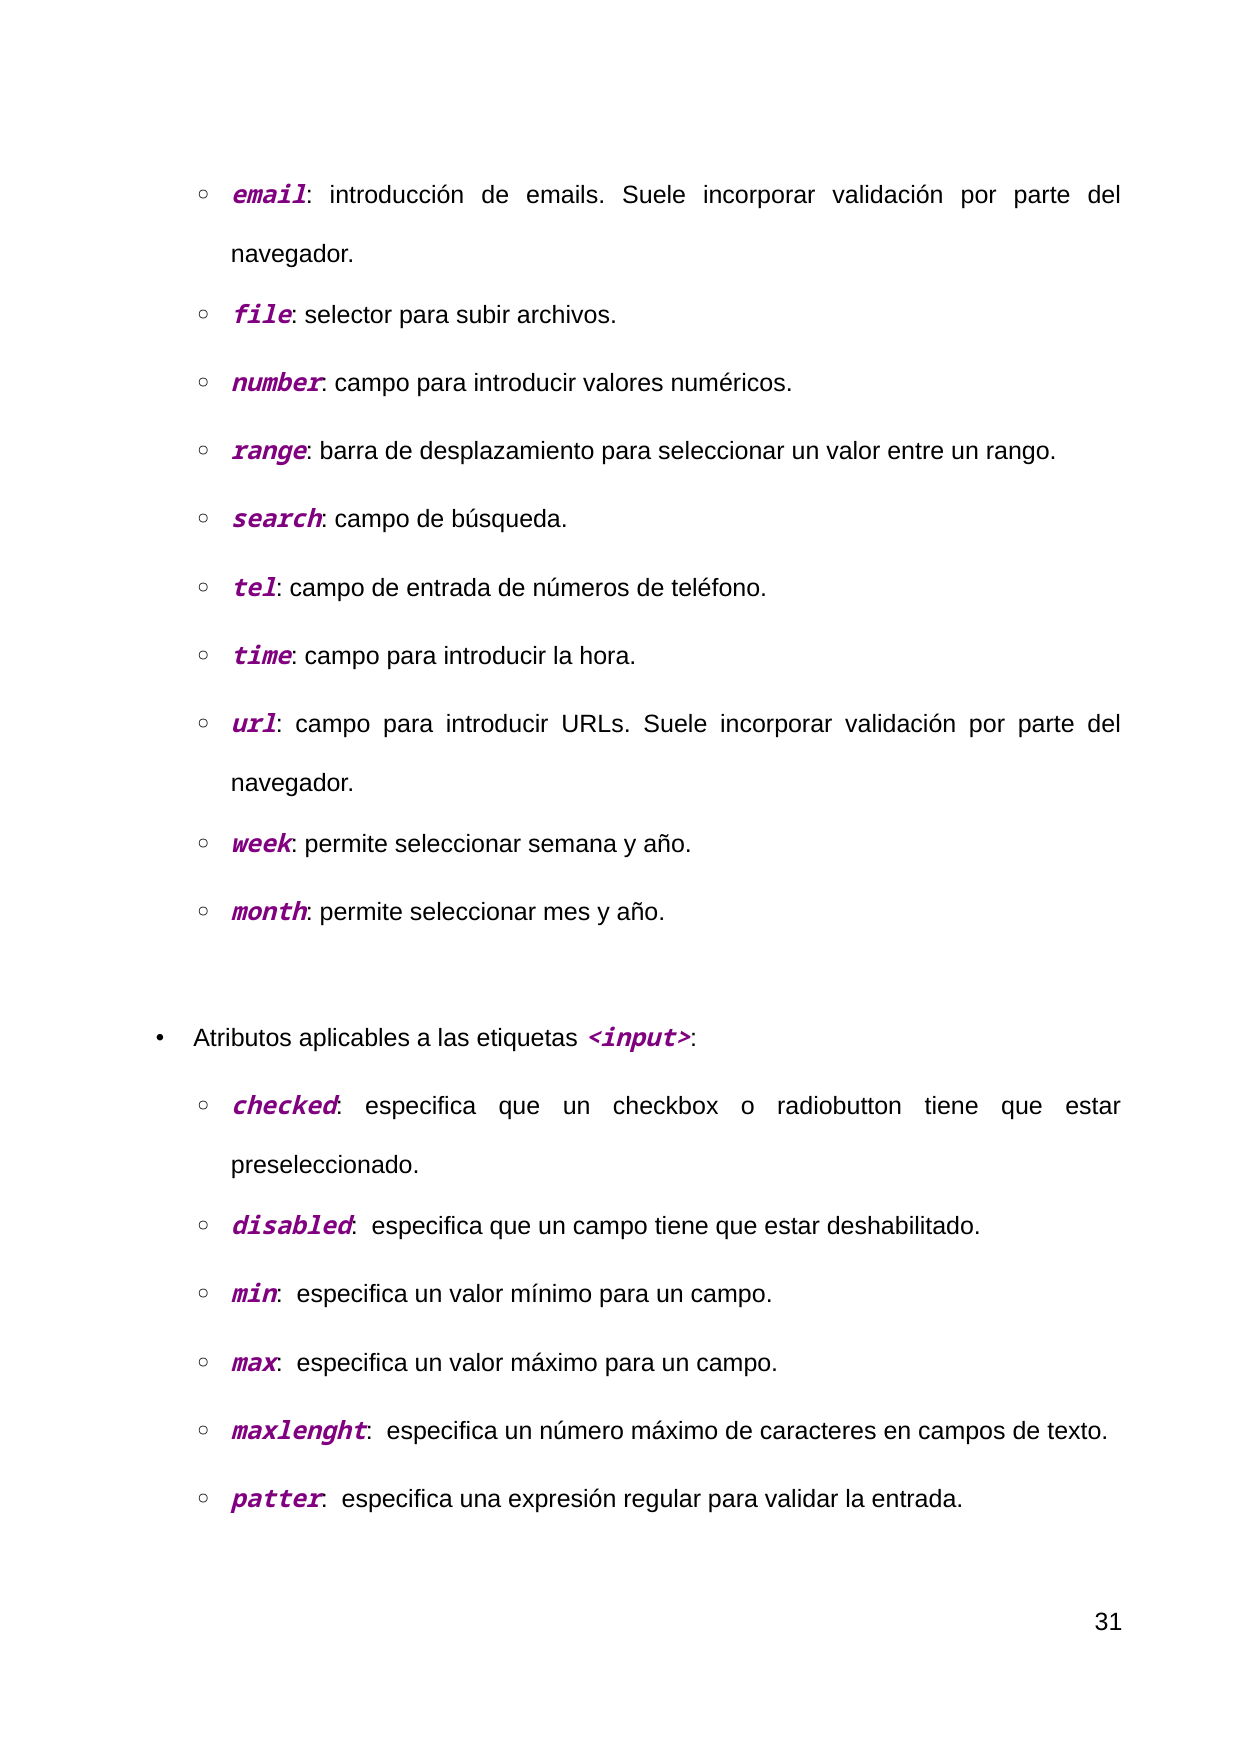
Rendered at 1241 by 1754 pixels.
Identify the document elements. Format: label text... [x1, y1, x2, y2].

list time: campo para introducir la hora. [193, 637, 1122, 671]
list email: introducción de emails. Suele incorporar validación por parte del navegador. [193, 176, 1122, 268]
list url: campo para introducir URLs. Suele incorporar validación por parte del navegador. [193, 705, 1122, 797]
list week: permite seleccionar semana y año. [193, 826, 1122, 860]
list patter: especifica una expresión regular para validar la entrada. [193, 1480, 1122, 1514]
list search: campo de búsqueda. [193, 501, 1122, 535]
list range: barra de desplazamiento para seleccionar un valor entre un rango. [193, 433, 1122, 467]
list max: especifica un valor máximo para un campo. [193, 1344, 1122, 1378]
list disabled: especifica que un campo tiene que estar deshabilitado. [193, 1208, 1122, 1242]
list checked: especifica que un checkbox o radiobutton tiene que estar preseleccionado. [193, 1088, 1122, 1179]
list tel: campo de entrada de números de teléfono. [193, 569, 1122, 603]
list min: especifica un valor mínimo para un campo. [193, 1276, 1122, 1310]
list file: selector para subir archivos. [193, 297, 1122, 331]
list month: permite seleccionar mes y año. [193, 894, 1122, 928]
list maxlenght: especifica un número máximo de caracteres en campos de texto. [193, 1412, 1122, 1446]
list Atributos aplicables a las etiquetas <input>: [156, 1019, 1122, 1053]
list number: campo para introducir valores numéricos. [193, 365, 1122, 399]
